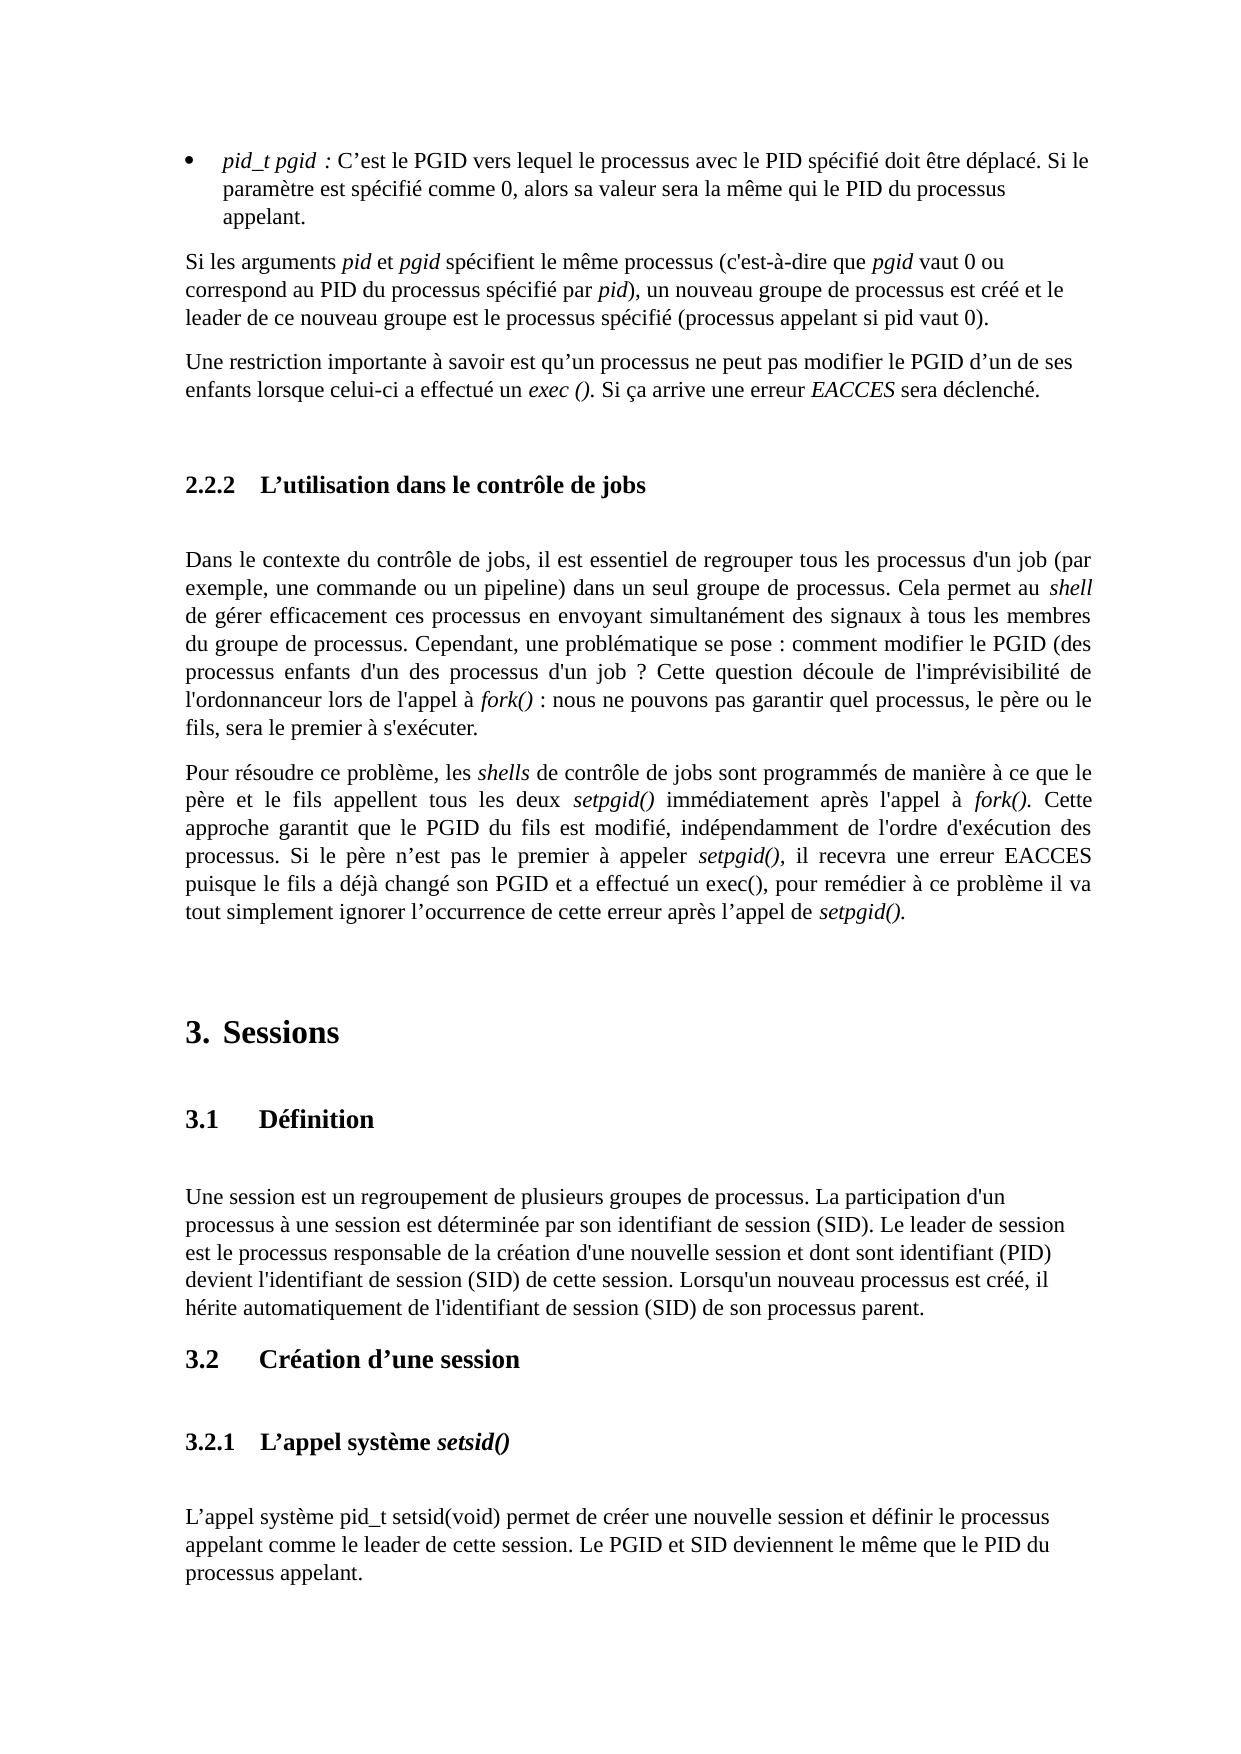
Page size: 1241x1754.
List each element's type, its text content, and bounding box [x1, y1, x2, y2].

text Une session est un regroupement de plusieurs groupes de processus. La participation d'un processus à une session est déterminée par son identifiant de session (SID). Le leader de session est le processus responsable de la création d'une nouvelle session et dont sont identifiant (PID) devient l'identifiant de session (SID) de cette session. Lorsqu'un nouveau processus est créé, il hérite automatiquement de l'identifiant de session (SID) de son processus parent. [185, 1183, 1093, 1321]
list L’appel système setsid() [185, 1427, 1093, 1455]
list Sessions [185, 1012, 1093, 1051]
list pid_t pgid : C’est le PGID vers lequel le processus avec le PID spécifié doit être déplacé. Si le paramètre est spécifié comme 0, alors sa valeur sera la même qui le PID du processus appelant. [185, 148, 1093, 230]
text Pour résoudre ce problème, les shells de contrôle de jobs sont programmés de manière à ce que le père et le fils appellent tous les deux setpgid() immédiatement après l'appel à fork(). Cette approche garantit que le PGID du fils est modifié, indépendamment de l'ordre d'exécution des processus. Si le père n’est pas le premier à appeler setpgid(), il recevra une erreur EACCES puisque le fils a déjà changé son PGID et a effectué un exec(), pour remédier à ce problème il va tout simplement ignorer l’occurrence de cette erreur après l’appel de setpgid(). [185, 758, 1093, 924]
list Création d’une session [185, 1343, 1093, 1374]
list L’utilisation dans le contrôle de jobs [185, 470, 1093, 498]
list Définition [185, 1103, 1093, 1134]
text L’appel système pid_t setsid(void) permet de créer une nouvelle session et définir le processus appelant comme le leader de cette session. Le PGID et SID deviennent le même que le PID du processus appelant. [185, 1503, 1093, 1586]
text Si les arguments pid et pgid spécifient le même processus (c'est-à-dire que pgid vaut 0 ou correspond au PID du processus spécifié par pid), un nouveau groupe de processus est créé et le leader de ce nouveau groupe est le processus spécifié (processus appelant si pid vaut 0). [185, 248, 1093, 330]
text Une restriction importante à savoir est qu’un processus ne peut pas modifier le PGID d’un de ses enfants lorsque celui-ci a effectué un exec (). Si ça arrive une erreur EACCES sera déclenché. [185, 348, 1093, 403]
text Dans le contexte du contrôle de jobs, il est essentiel de regrouper tous les processus d'un job (par exemple, une commande ou un pipeline) dans un seul groupe de processus. Cela permet au shell de gérer efficacement ces processus en envoyant simultanément des signaux à tous les membres du groupe de processus. Cependant, une problématique se pose : comment modifier le PGID (des processus enfants d'un des processus d'un job ? Cette question découle de l'imprévisibilité de l'ordonnanceur lors de l'appel à fork() : nous ne pouvons pas garantir quel processus, le père ou le fils, sera le premier à s'exécuter. [185, 546, 1093, 740]
